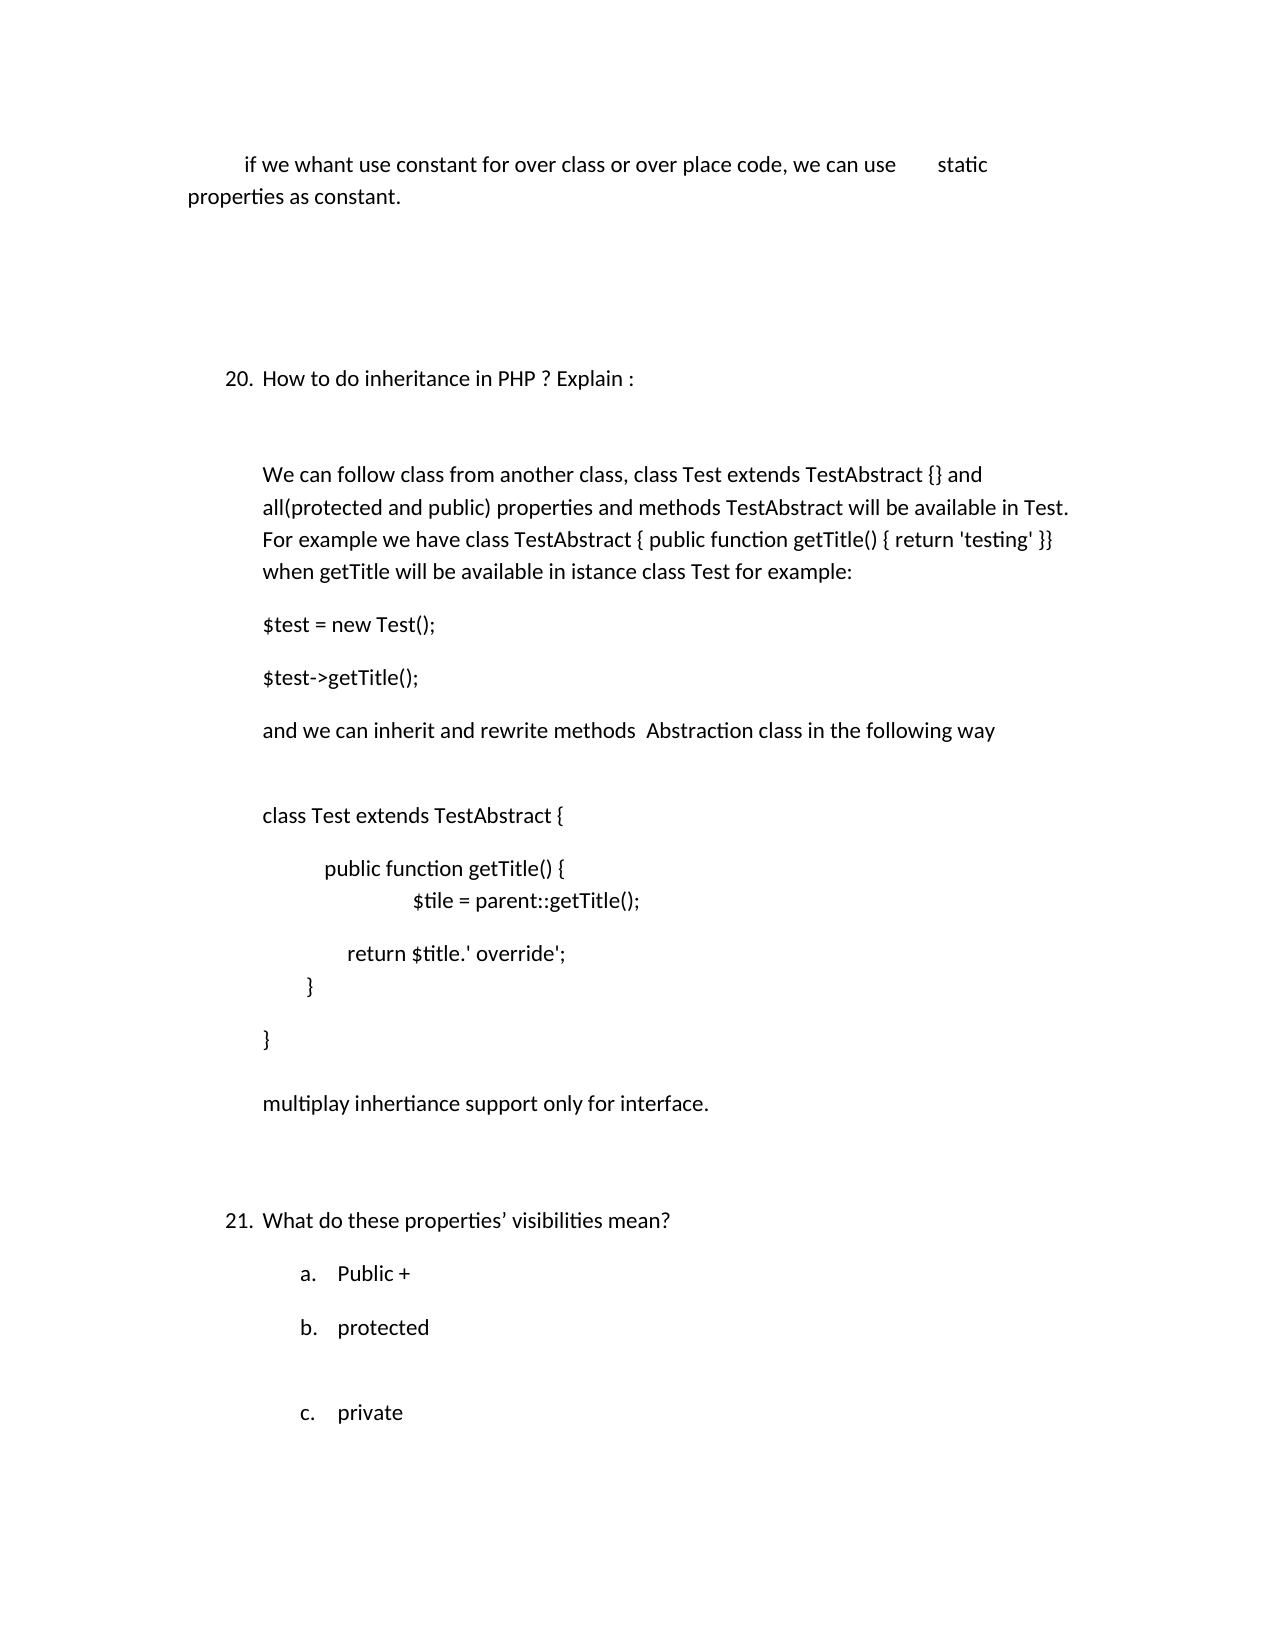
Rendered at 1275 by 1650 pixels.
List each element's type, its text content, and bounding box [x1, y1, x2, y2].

list Public + [300, 1259, 1087, 1288]
list protected [300, 1313, 1087, 1373]
list private [300, 1398, 1087, 1426]
list $test->getTitle(); [225, 663, 1087, 691]
list class Test extends TestAbstract { [187, 769, 1087, 829]
list $test = new Test(); [225, 610, 1087, 638]
list public function getTitle() { $tile = parent::getTitle(); [225, 854, 1087, 914]
list and we can inherit and rewrite methods Abstraction class in the following way [225, 716, 1087, 744]
list How to do inheritance in PHP ? Explain : We can follow class from another class, class Test extends TestAbstract {} and all(protected and public) properties and methods TestAbstract will be available in Test. For example we have class TestAbstract { public function getTitle() { return 'testing' }} when getTitle will be available in istance class Test for example: [225, 364, 1087, 585]
list if we whant use constant for over class or over place code, we can use static properties as constant. [187, 150, 1087, 339]
list } multiplay inhertiance support only for interface. [225, 1025, 1087, 1182]
list return $title.' override'; } [187, 939, 1087, 1000]
list What do these properties’ visibilities mean? [225, 1207, 1087, 1234]
